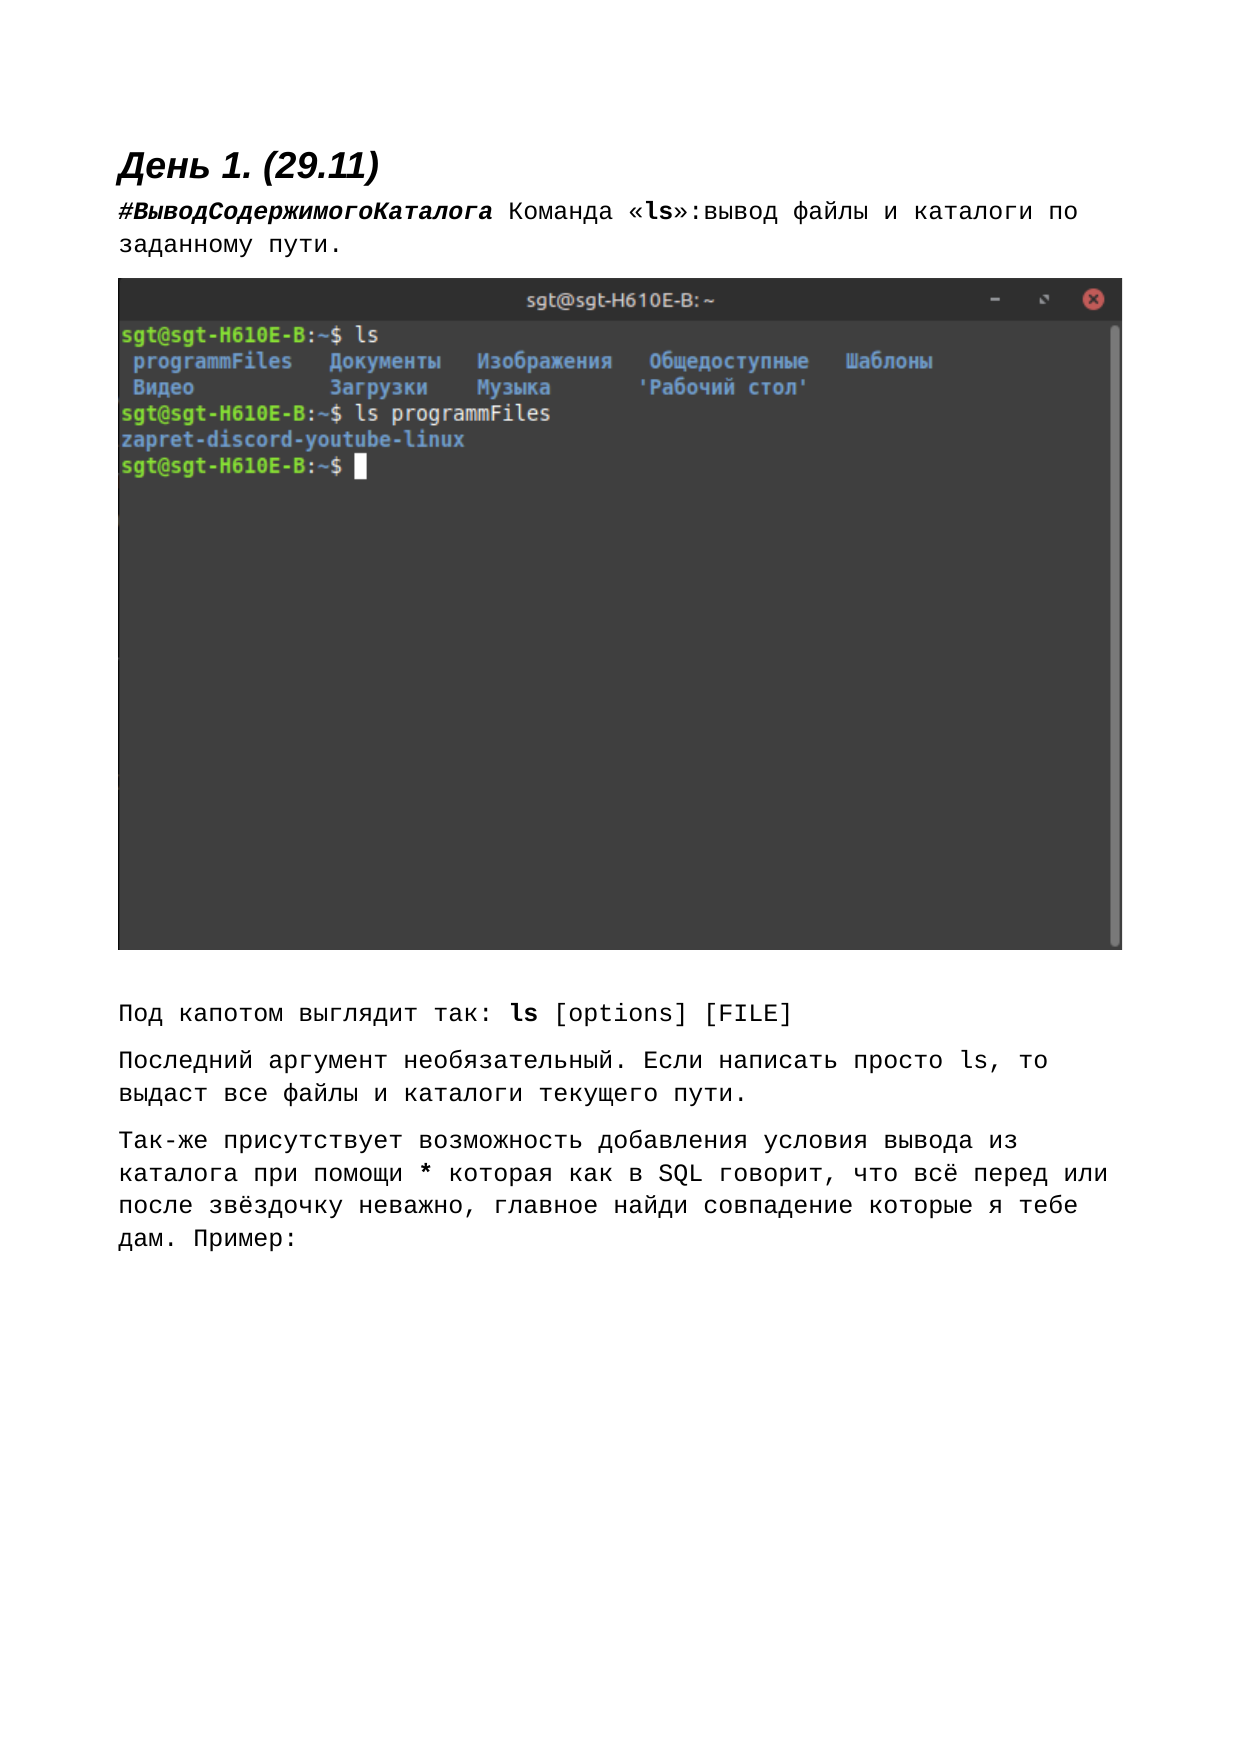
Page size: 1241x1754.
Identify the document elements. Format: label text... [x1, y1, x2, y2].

subtitle День 1. (29.11) [118, 143, 1122, 186]
text Так-же присутствует возможность добавления условия вывода из каталога при помощи * которая как в SQL говорит, что всё перед или после звёздочку неважно, главное найди совпадение которые я тебе дам. Пример: [118, 1128, 1122, 1253]
text Последний аргумент необязательный. Если написать просто ls, то выдаст все файлы и каталоги текущего пути. [118, 1048, 1122, 1109]
picture [118, 278, 1123, 950]
text #ВыводСодержимогоКаталога Команда «ls»:вывод файлы и каталоги по заданному пути. [118, 199, 1122, 259]
text Под капотом выглядит так: ls [options] [FILE] [118, 1001, 1122, 1029]
